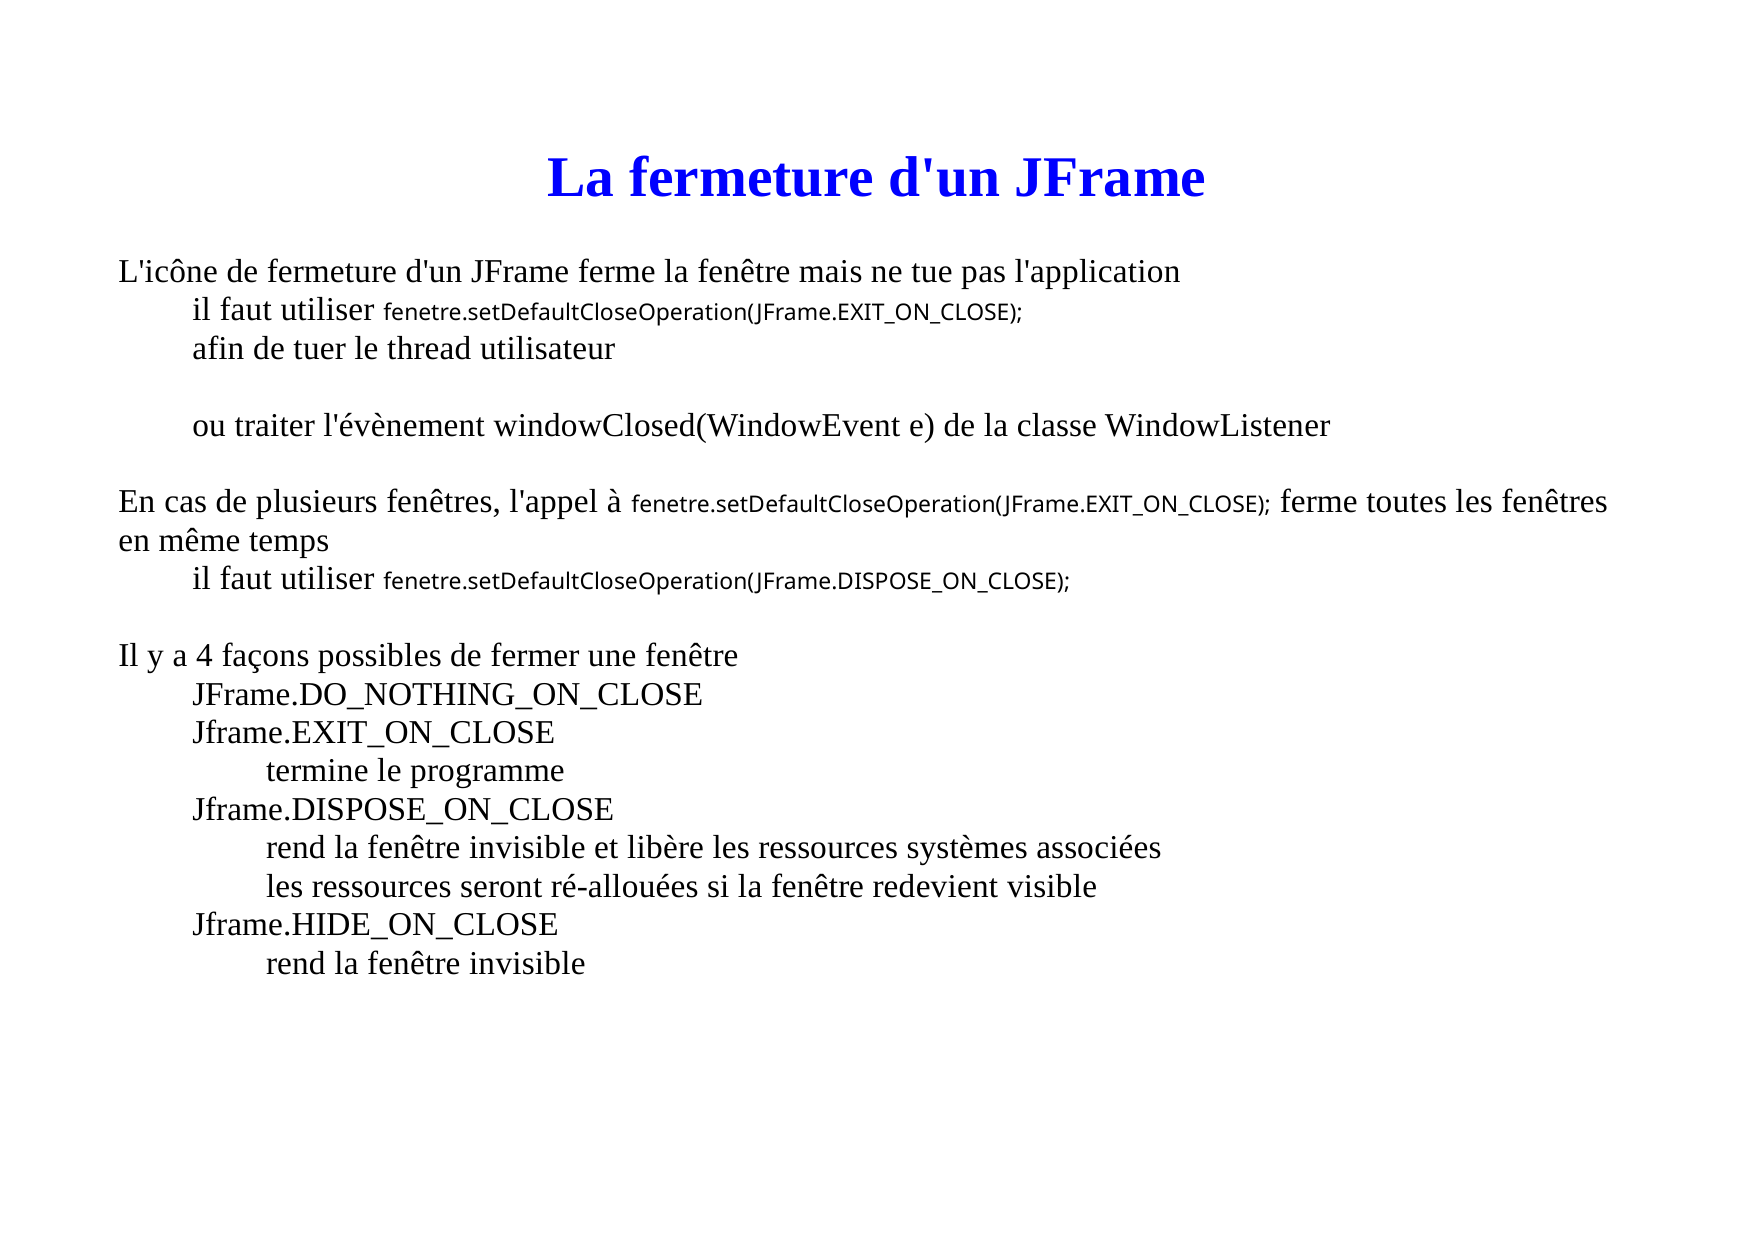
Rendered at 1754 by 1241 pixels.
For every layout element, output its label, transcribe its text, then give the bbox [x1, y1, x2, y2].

subtitle La fermeture d'un JFrame [118, 143, 1636, 209]
text ou traiter l'évènement windowClosed(WindowEvent e) de la classe WindowListener [118, 404, 1636, 443]
text rend la fenêtre invisible [118, 943, 1636, 981]
text rend la fenêtre invisible et libère les ressources systèmes associées [118, 827, 1636, 866]
text les ressources seront ré-allouées si la fenêtre redevient visible [118, 866, 1636, 904]
text il faut utiliser fenetre.setDefaultCloseOperation(JFrame.EXIT_ON_CLOSE); [118, 289, 1636, 328]
text L'icône de fermeture d'un JFrame ferme la fenêtre mais ne tue pas l'application [118, 251, 1636, 289]
text il faut utiliser fenetre.setDefaultCloseOperation(JFrame.DISPOSE_ON_CLOSE); [118, 558, 1636, 597]
text Jframe.DISPOSE_ON_CLOSE [118, 789, 1636, 827]
text termine le programme [118, 750, 1636, 789]
text Jframe.EXIT_ON_CLOSE [118, 712, 1636, 750]
text afin de tuer le thread utilisateur [118, 328, 1636, 366]
text Jframe.HIDE_ON_CLOSE [118, 904, 1636, 943]
text Il y a 4 façons possibles de fermer une fenêtre [118, 635, 1636, 673]
text En cas de plusieurs fenêtres, l'appel à fenetre.setDefaultCloseOperation(JFrame.EXIT_ON_CLOSE); ferme toutes les fenêtres en même temps [118, 481, 1636, 558]
text JFrame.DO_NOTHING_ON_CLOSE [118, 673, 1636, 712]
